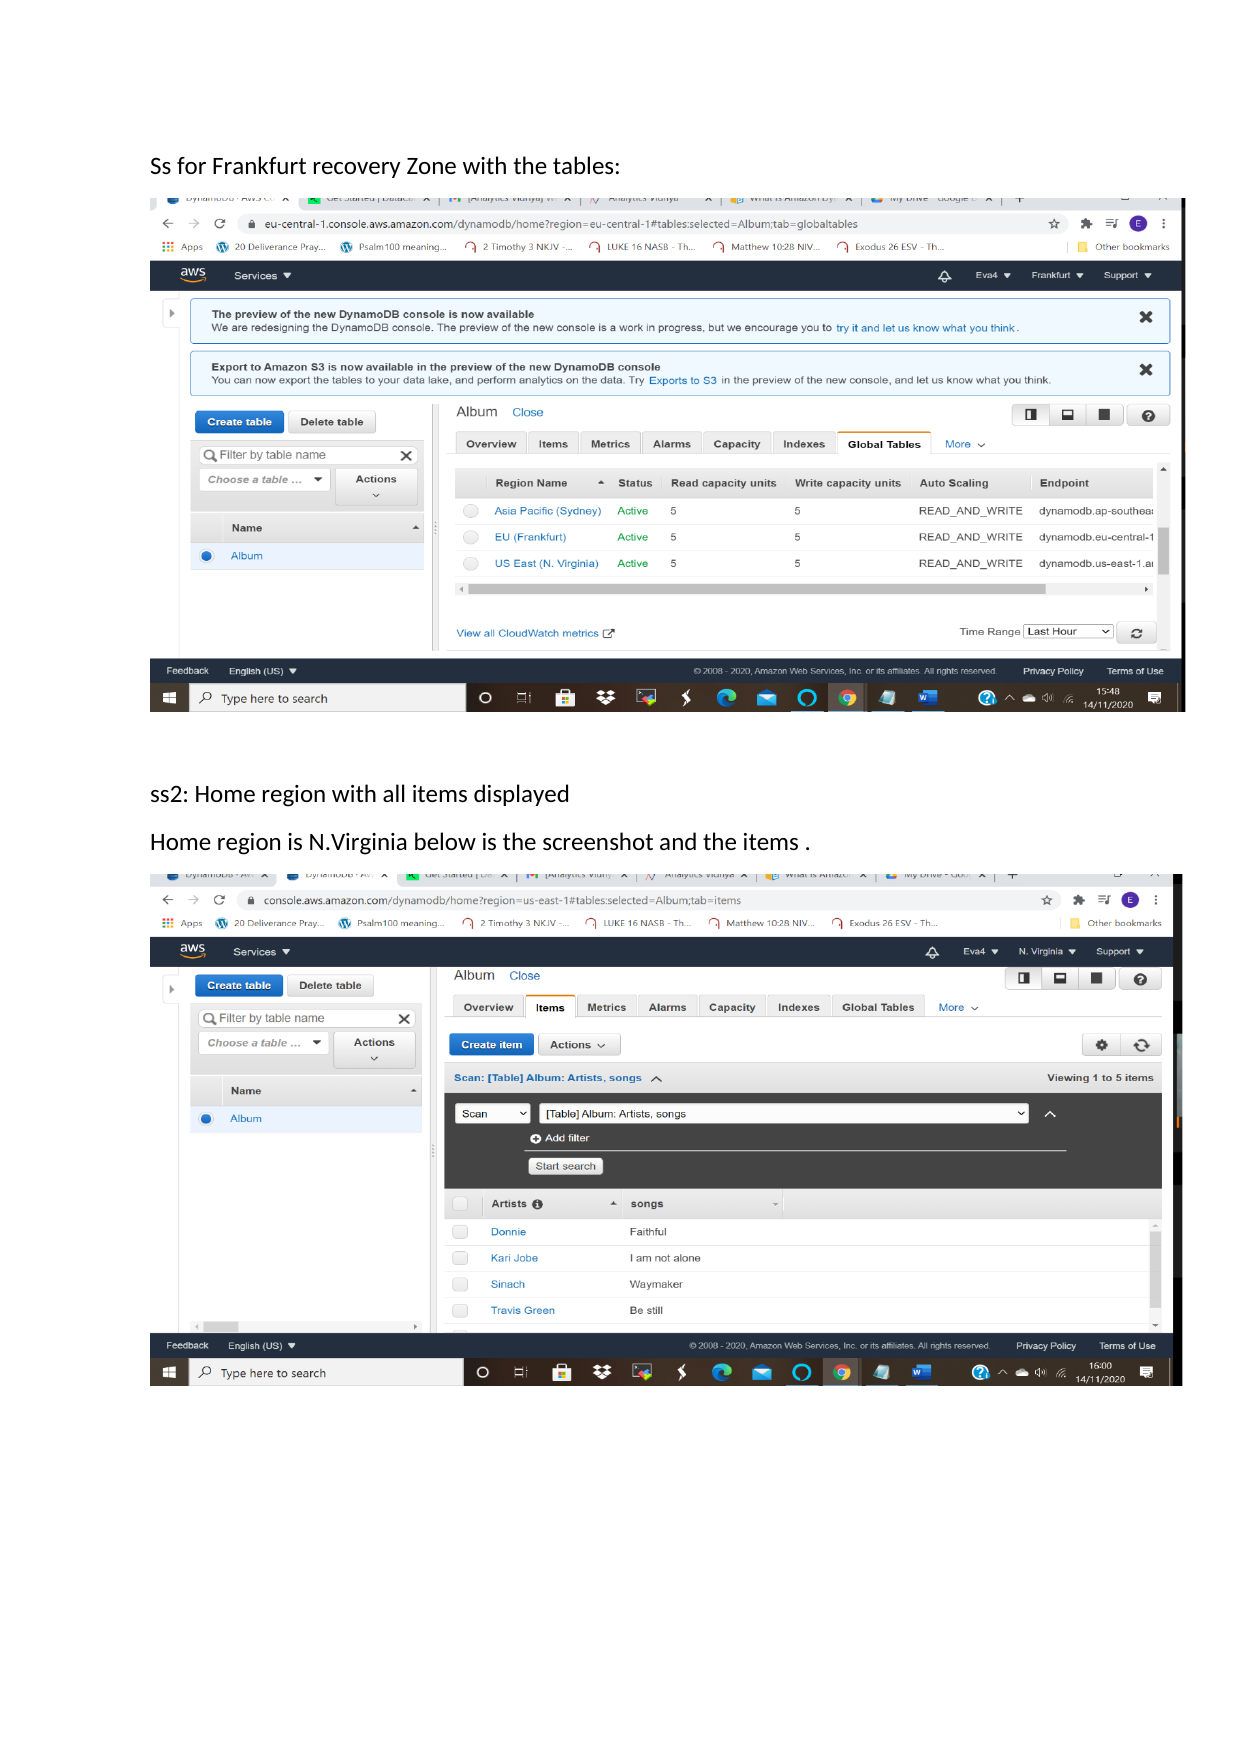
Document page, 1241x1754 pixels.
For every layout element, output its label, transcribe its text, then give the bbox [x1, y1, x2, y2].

text ss2: Home region with all items displayed [150, 778, 1090, 809]
text Home region is N.Virginia below is the screenshot and the items . [150, 826, 1090, 857]
text Ss for Frankfurt recovery Zone with the tables: [150, 150, 1090, 181]
